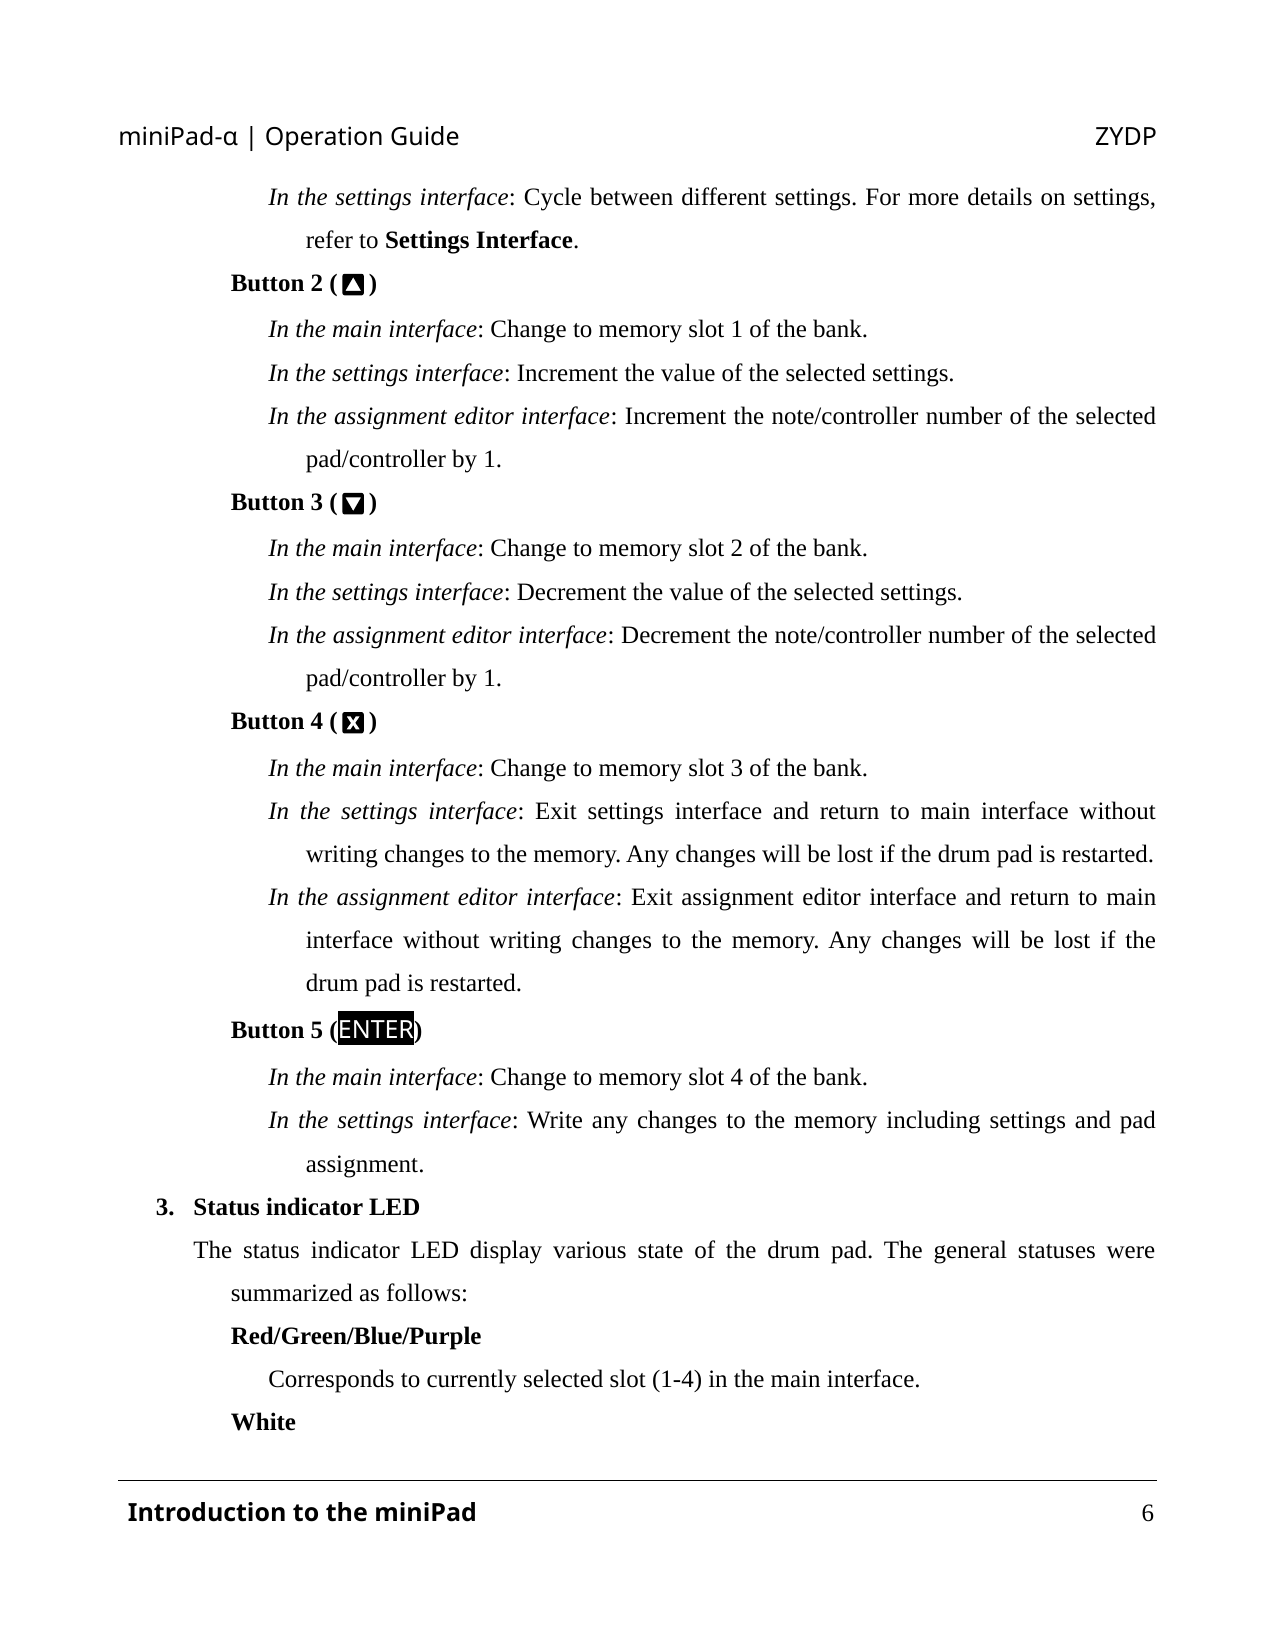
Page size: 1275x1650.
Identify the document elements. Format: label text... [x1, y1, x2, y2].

list Red/Green/Blue/Purple [231, 1321, 1157, 1350]
list In the main interface: Change to memory slot 4 of the bank. [268, 1062, 1157, 1091]
list In the assignment editor interface: Decrement the note/controller number of the selected pad/controller by 1. [268, 620, 1157, 692]
list In the assignment editor interface: Exit assignment editor interface and return to main interface without writing changes to the memory. Any changes will be lost if the drum pad is restarted. [268, 882, 1157, 997]
list In the settings interface: Cycle between different settings. For more details on settings, refer to Settings Interface. [268, 182, 1157, 253]
list Status indicator LED [156, 1192, 1157, 1221]
list In the assignment editor interface: Increment the note/controller number of the selected pad/controller by 1. [268, 401, 1157, 473]
list Button 5 (ENTER) [414, 1011, 1157, 1045]
list In the main interface: Change to memory slot 1 of the bank. [268, 314, 1157, 343]
list The status indicator LED display various state of the drum pad. The general statuses were summarized as follows: [193, 1235, 1157, 1307]
list Button 2 () [231, 268, 1157, 300]
list Button 3 () [231, 487, 1157, 519]
list In the main interface: Change to memory slot 2 of the bank. [268, 533, 1157, 562]
list In the settings interface: Decrement the value of the selected settings. [268, 577, 1157, 605]
list In the main interface: Change to memory slot 3 of the bank. [268, 753, 1157, 781]
list Corresponds to currently selected slot (1-4) in the main interface. [268, 1364, 1157, 1393]
list In the settings interface: Increment the value of the selected settings. [268, 358, 1157, 386]
list In the settings interface: Write any changes to the memory including settings and pad assignment. [268, 1106, 1157, 1177]
list Button 5 (ENTER) [231, 1011, 338, 1045]
list Button 4 () [231, 706, 1157, 738]
list White [231, 1407, 1157, 1436]
list In the settings interface: Exit settings interface and return to main interface without writing changes to the memory. Any changes will be lost if the drum pad is restarted. [268, 796, 1157, 868]
